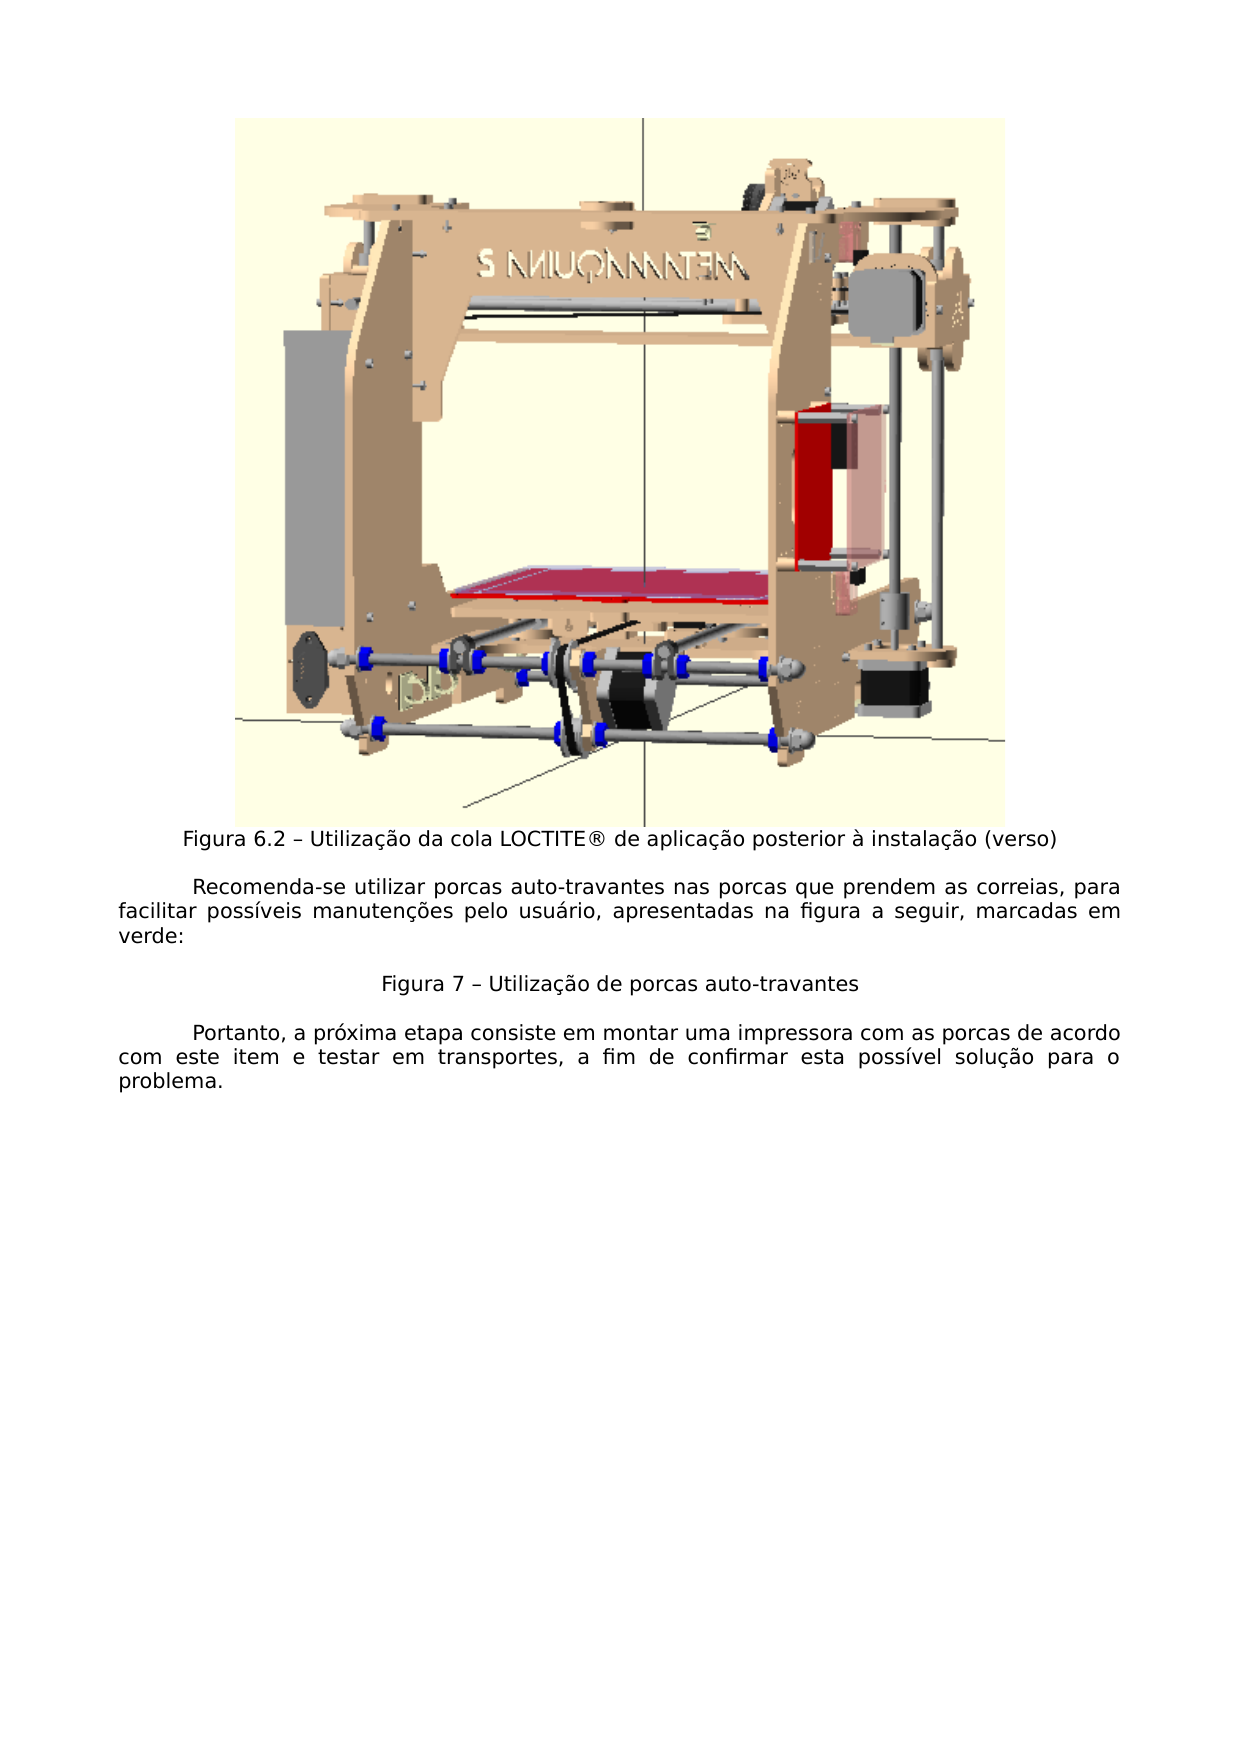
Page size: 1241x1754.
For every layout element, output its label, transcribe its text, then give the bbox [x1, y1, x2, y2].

text Recomenda-se utilizar porcas auto-travantes nas porcas que prendem as correias, para facilitar possíveis manutenções pelo usuário, apresentadas na figura a seguir, marcadas em verde: [118, 875, 1122, 948]
text Portanto, a próxima etapa consiste em montar uma impressora com as porcas de acordo com este item e testar em transportes, a fim de confirmar esta possível solução para o problema. [118, 1021, 1122, 1094]
picture [235, 118, 1006, 827]
text Figura 6.2 – Utilização da cola LOCTITE® de aplicação posterior à instalação (verso) [118, 118, 1122, 851]
text Figura 7 – Utilização de porcas auto-travantes [118, 972, 1122, 997]
